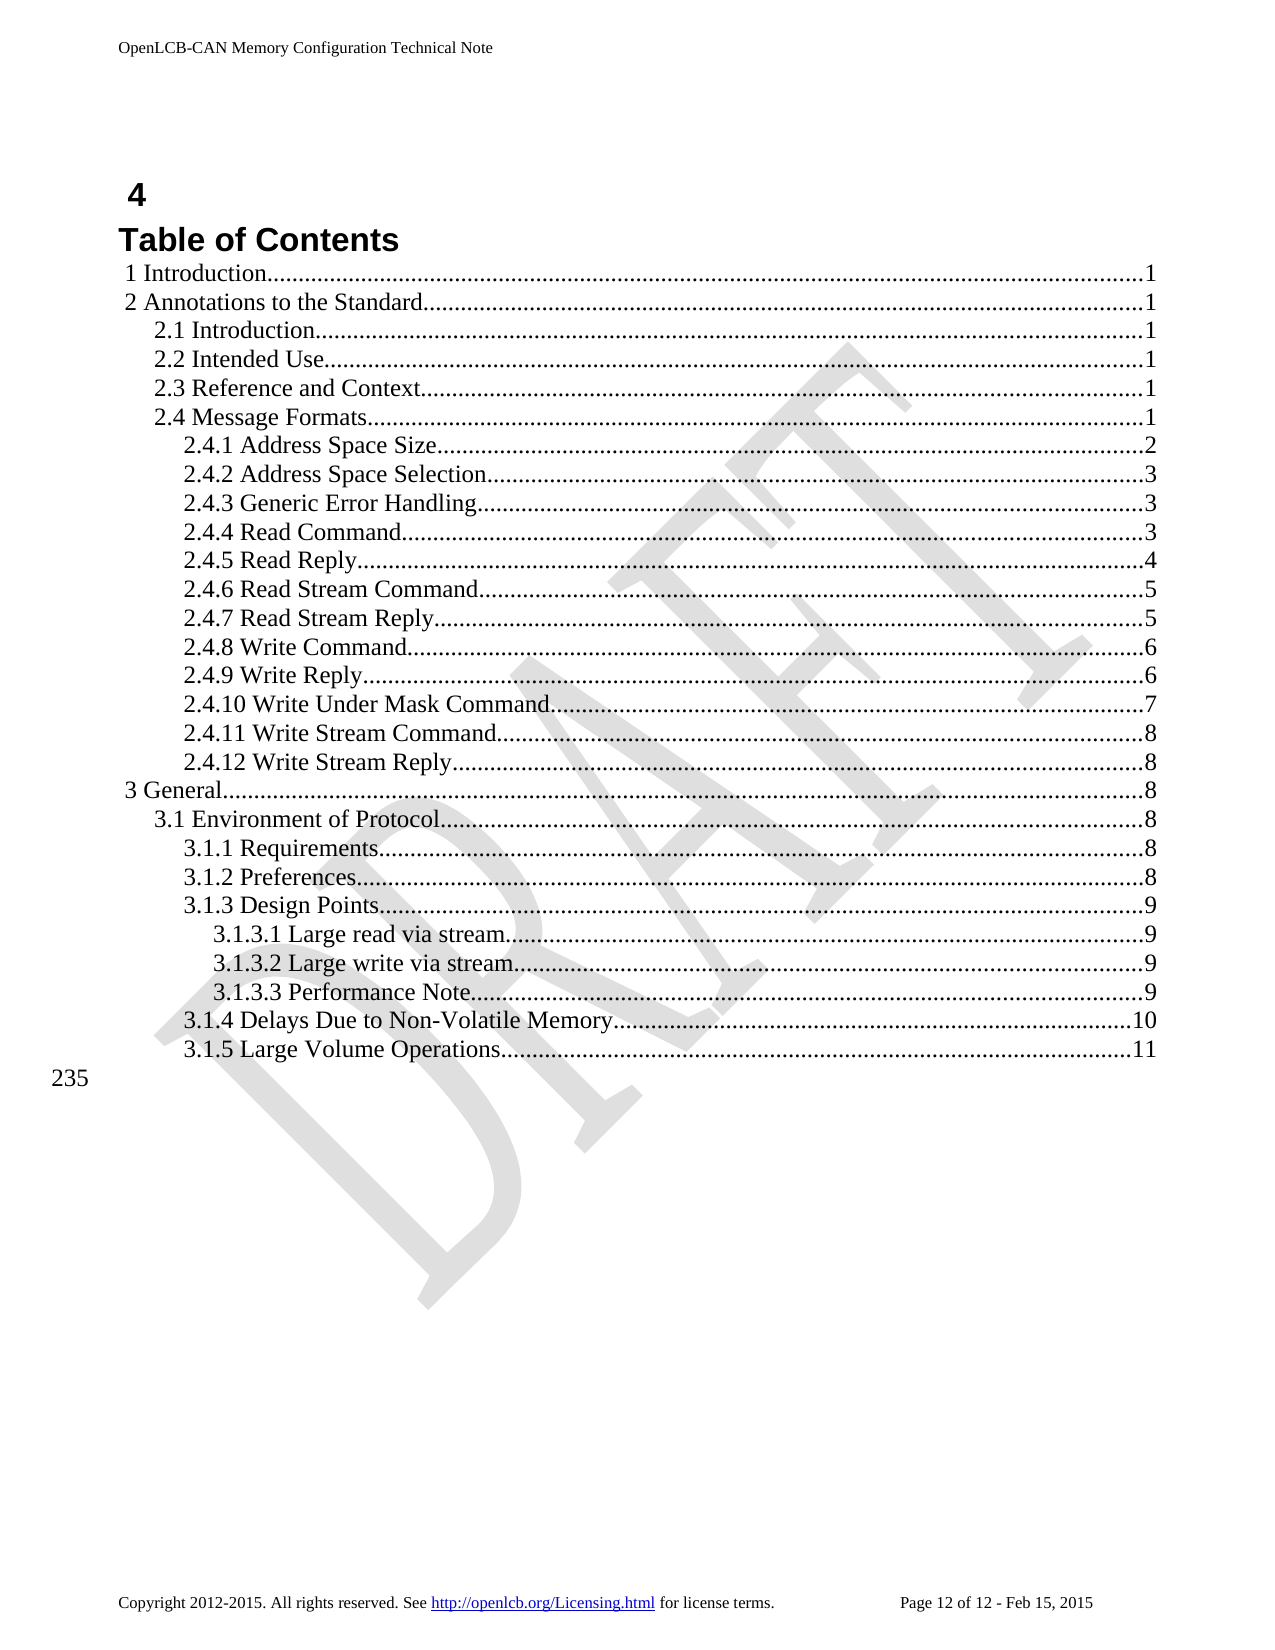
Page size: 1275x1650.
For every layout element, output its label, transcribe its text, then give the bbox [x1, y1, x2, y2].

text 3.1.5 Large Volume Operations 11 [540, 1034, 1157, 1063]
text 2.4.4 Read Command 3 [682, 517, 766, 546]
text 3.1.2 Preferences 8 [514, 862, 657, 891]
text 2.4.8 Write Command 6 [735, 632, 818, 661]
text 2.3 Reference and Context 1 [881, 373, 1157, 402]
text 3.1.1 Requirements 8 [487, 833, 637, 862]
text 2.4.12 Write Stream Reply 8 [850, 747, 1157, 776]
text 3.1.2 Preferences 8 [849, 862, 1157, 891]
text 3.1.3.1 Large read via stream 9 [425, 919, 515, 948]
text 2.4.9 Write Reply 6 [177, 661, 522, 689]
text 2.4.7 Read Stream Reply 5 [808, 603, 993, 632]
text 2.4.11 Write Stream Command 8 [821, 718, 1157, 747]
text 2.4.8 Write Command 6 [837, 632, 1022, 661]
text 3.1.3 Design Points 9 [397, 891, 514, 919]
text 3.1.1 Requirements 8 [638, 833, 676, 856]
text 3.1.5 Large Volume Operations 11 [177, 1035, 216, 1063]
text 2.4 Message Formats 1 [148, 402, 786, 431]
text 2.4.9 Write Reply 6 [540, 661, 749, 689]
text 2.4.6 Read Stream Command 5 [677, 574, 964, 603]
text 2.4.5 Read Reply 4 [950, 546, 1157, 574]
text 3.1.3 Design Points 9 [678, 891, 815, 919]
text 3.1.1 Requirements 8 [687, 833, 777, 862]
text 3.1.2 Preferences 8 [368, 862, 498, 891]
text 2.2 Intended Use 1 [852, 344, 1157, 373]
text 2.4.11 Write Stream Command 8 [624, 718, 807, 747]
text 3.1 Environment of Protocol 8 [617, 804, 701, 833]
text 2.4 Message Formats 1 [815, 402, 1157, 431]
text 2.4.4 Read Command 3 [754, 517, 907, 546]
text 3.1.3 Design Points 9 [532, 891, 676, 919]
text 3.1.3.3 Performance Note 9 [734, 977, 1157, 1006]
text 2.4.1 Address Space Size 2 [177, 431, 757, 459]
text 2.4.12 Write Stream Reply 8 [177, 747, 578, 776]
text 2 Annotations to the Standard 1 [118, 287, 1157, 316]
text 3.1.3.2 Large write via stream 9 [313, 948, 440, 977]
text 2.4.3 Generic Error Handling 3 [767, 488, 878, 517]
text 2.4.5 Read Reply 4 [665, 546, 935, 574]
text 3.1.4 Delays Due to Non-Volatile Memory 10 [668, 1006, 1157, 1034]
text 3.1.3.2 Large write via stream 9 [718, 948, 1157, 977]
text 2.3 Reference and Context 1 [825, 374, 891, 402]
text 3.1.3.2 Large write via stream 9 [207, 948, 251, 977]
text 3.1.3 Design Points 9 [177, 891, 382, 919]
text 1 Introduction 1 [118, 258, 1157, 287]
text 3.1.1 Requirements 8 [366, 833, 472, 862]
text 2.4.11 Write Stream Command 8 [177, 718, 558, 747]
text 3 General 8 [118, 776, 597, 804]
text 2.4.3 Generic Error Handling 3 [177, 488, 700, 517]
text 2.4.5 Read Reply 4 [177, 546, 642, 574]
text 3.1.3.2 Large write via stream 9 [454, 948, 509, 977]
text 3.1.3.1 Large read via stream 9 [698, 919, 1157, 948]
text 3.1.3.1 Large read via stream 9 [207, 919, 411, 948]
text 2.4.2 Address Space Selection 3 [177, 459, 746, 488]
text 3.1.3.3 Performance Note 9 [221, 977, 351, 1006]
text 2.1 Introduction 1 [148, 316, 1157, 344]
text 3.1.3.3 Performance Note 9 [502, 977, 593, 1006]
text 3.1 Environment of Protocol 8 [751, 804, 882, 833]
text 2.4.8 Write Command 6 [177, 632, 721, 661]
text 2.4.3 Generic Error Handling 3 [726, 488, 775, 517]
text 3.1 Environment of Protocol 8 [148, 804, 388, 833]
text 3 General 8 [598, 776, 694, 804]
text 2.4.6 Read Stream Command 5 [978, 574, 1157, 603]
text 2.4.9 Write Reply 6 [804, 661, 1033, 689]
text 2.4.2 Address Space Selection 3 [863, 459, 1157, 488]
text 3 General 8 [879, 776, 1157, 804]
text 2.4.7 Read Stream Reply 5 [706, 603, 816, 632]
text 2.4.7 Read Stream Reply 5 [177, 603, 692, 632]
text 3.1.3.1 Large read via stream 9 [541, 919, 696, 948]
text 3.1 Environment of Protocol 8 [907, 804, 1157, 833]
text 2.4.4 Read Command 3 [921, 517, 1157, 546]
text 2.4.12 Write Stream Reply 8 [667, 747, 836, 776]
text 2.4.7 Read Stream Reply 5 [1007, 603, 1157, 632]
text 2.4.9 Write Reply 6 [1051, 661, 1157, 689]
text 3.1.1 Requirements 8 [177, 833, 354, 862]
text 3.1.3.3 Performance Note 9 [608, 977, 721, 1006]
text 3.1 Environment of Protocol 8 [447, 804, 617, 833]
text 2.4.10 Write Under Mask Command 7 [798, 689, 1157, 718]
text 3 General 8 [709, 776, 864, 804]
text 3.1.3 Design Points 9 [821, 891, 1157, 919]
text 2.4.8 Write Command 6 [1036, 632, 1157, 661]
text 2.4.3 Generic Error Handling 3 [892, 488, 1157, 517]
text 3.1.2 Preferences 8 [177, 862, 325, 891]
text 2.4.4 Read Command 3 [177, 517, 671, 546]
text 3.1.3.2 Large write via stream 9 [549, 948, 716, 977]
text 2.4.11 Write Stream Command 8 [558, 718, 611, 747]
subtitle Table of Contents [118, 220, 1157, 258]
text 2.4.1 Address Space Size 2 [769, 432, 820, 459]
text 2.4.9 Write Reply 6 [764, 661, 792, 675]
text 2.4.6 Read Stream Command 5 [177, 574, 663, 603]
text 2.4.2 Address Space Selection 3 [757, 459, 849, 488]
text 3.1.3.3 Performance Note 9 [369, 977, 469, 1006]
text 2.4.1 Address Space Size 2 [835, 431, 1157, 459]
text 3.1.4 Delays Due to Non-Volatile Memory 10 [211, 1006, 386, 1034]
text 3.1.5 Large Volume Operations 11 [434, 1034, 526, 1063]
text 3.1.5 Large Volume Operations 11 [230, 1034, 416, 1063]
text 2.4.10 Write Under Mask Command 7 [177, 689, 538, 718]
text 2.4.10 Write Under Mask Command 7 [581, 689, 778, 718]
text 2.2 Intended Use 1 [148, 344, 844, 373]
text 3.1.2 Preferences 8 [670, 862, 816, 891]
text 3.1.4 Delays Due to Non-Volatile Memory 10 [405, 1006, 497, 1034]
text 3.1.1 Requirements 8 [793, 833, 1157, 862]
text 3.1.4 Delays Due to Non-Volatile Memory 10 [512, 1006, 649, 1034]
text 2.4.12 Write Stream Reply 8 [578, 747, 653, 776]
text 2.3 Reference and Context 1 [148, 373, 815, 402]
